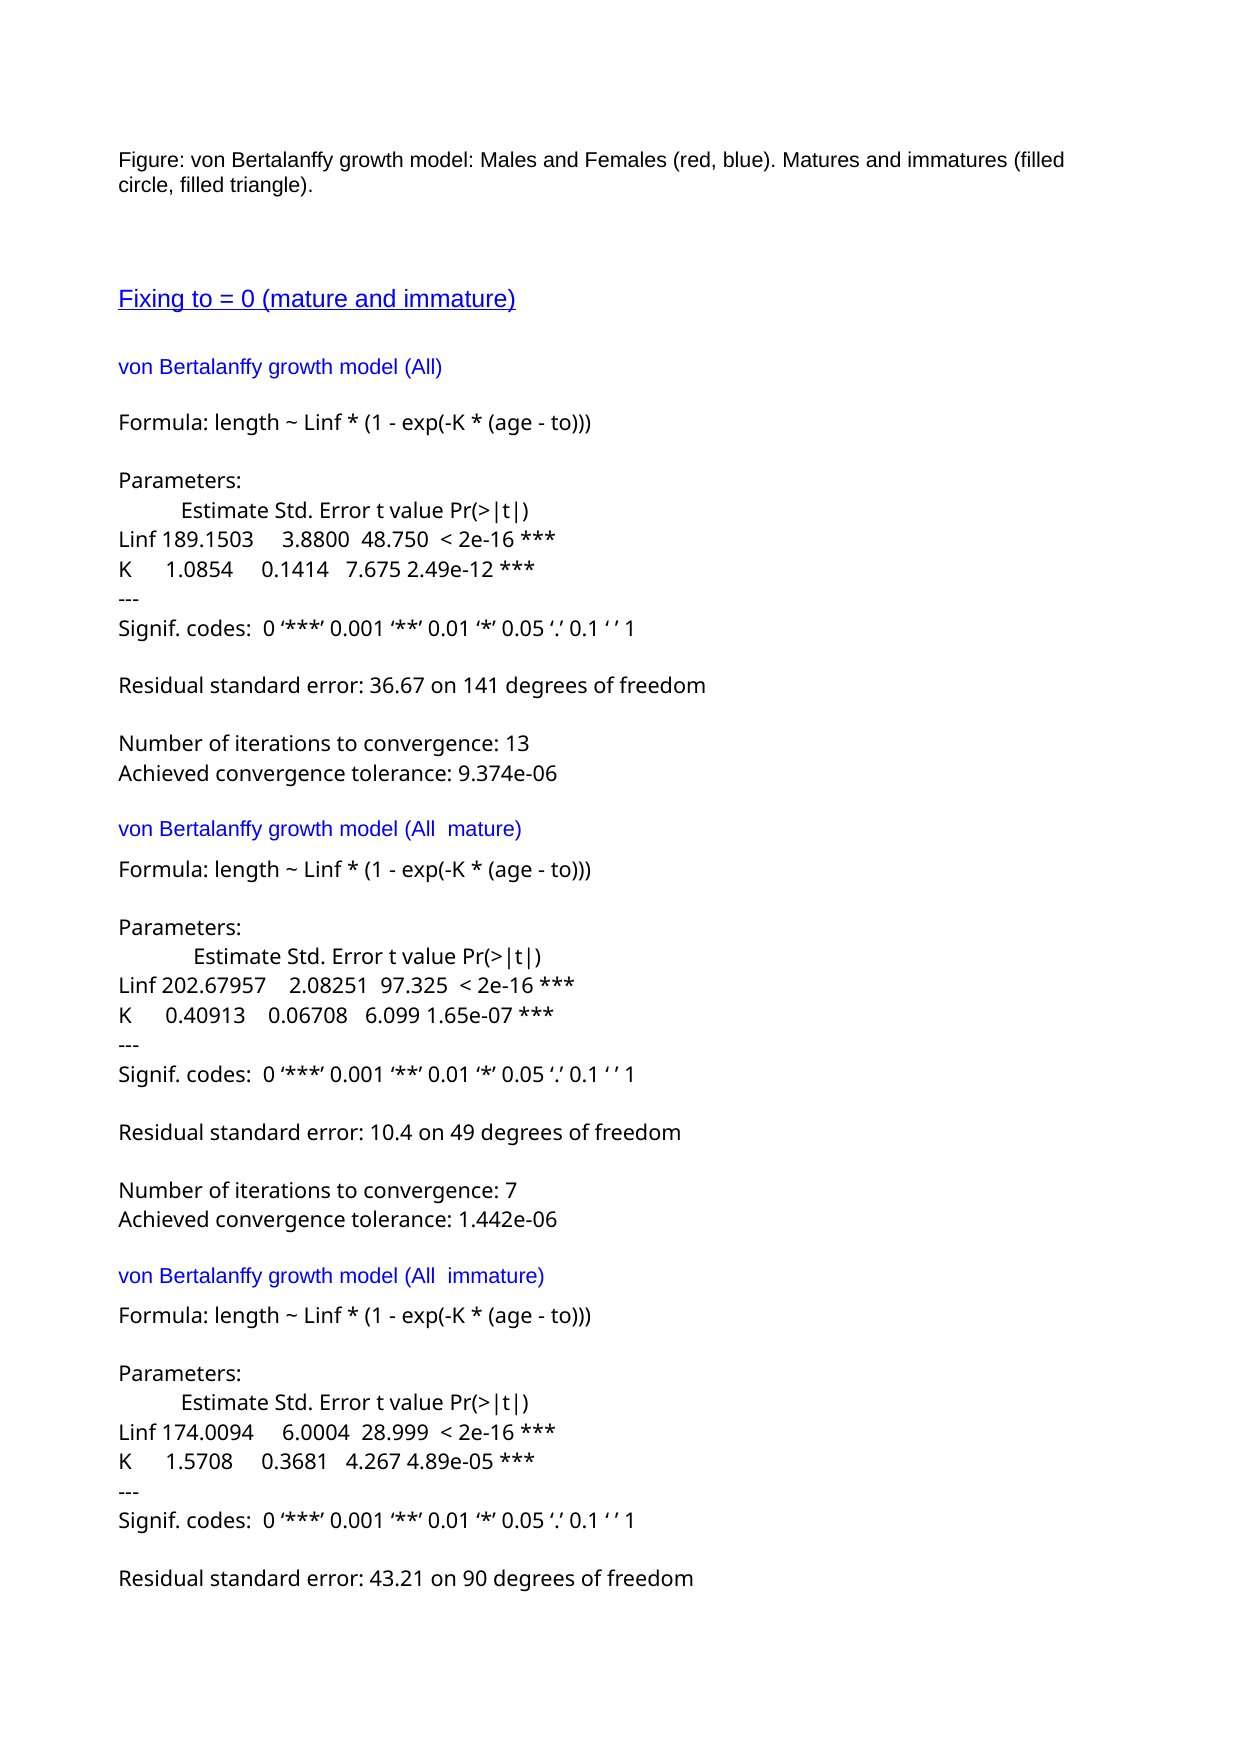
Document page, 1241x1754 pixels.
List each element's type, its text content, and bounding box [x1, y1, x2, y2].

text Parameters: [118, 912, 1122, 941]
text Signif. codes: 0 ‘***’ 0.001 ‘**’ 0.01 ‘*’ 0.05 ‘.’ 0.1 ‘ ’ 1 [118, 1059, 1122, 1089]
text Fixing to = 0 (mature and immature) [118, 284, 1122, 313]
text Residual standard error: 36.67 on 141 degrees of freedom [118, 671, 1122, 700]
text Achieved convergence tolerance: 1.442e-06 [118, 1204, 1122, 1234]
text Parameters: [118, 1358, 1122, 1387]
text Signif. codes: 0 ‘***’ 0.001 ‘**’ 0.01 ‘*’ 0.05 ‘.’ 0.1 ‘ ’ 1 [118, 613, 1122, 642]
text --- [118, 583, 1122, 613]
text K 1.0854 0.1414 7.675 2.49e-12 *** [118, 554, 1122, 583]
text Linf 202.67957 2.08251 97.325 < 2e-16 *** [118, 971, 1122, 1000]
text Achieved convergence tolerance: 9.374e-06 [118, 758, 1122, 788]
text Number of iterations to convergence: 7 [118, 1175, 1122, 1204]
text --- [118, 1030, 1122, 1059]
text von Bertalanffy growth model (All) [118, 354, 1122, 379]
text von Bertalanffy growth model (All mature) [118, 788, 1122, 841]
text Estimate Std. Error t value Pr(>|t|) [118, 941, 1122, 971]
text Linf 174.0094 6.0004 28.999 < 2e-16 *** [118, 1417, 1122, 1446]
text Formula: length ~ Linf * (1 - exp(-K * (age - to))) [118, 1300, 1122, 1329]
text Formula: length ~ Linf * (1 - exp(-K * (age - to))) [118, 854, 1122, 883]
text Parameters: [118, 466, 1122, 495]
text --- [118, 1476, 1122, 1505]
text K 0.40913 0.06708 6.099 1.65e-07 *** [118, 1000, 1122, 1030]
text Estimate Std. Error t value Pr(>|t|) [118, 1387, 1122, 1417]
text Signif. codes: 0 ‘***’ 0.001 ‘**’ 0.01 ‘*’ 0.05 ‘.’ 0.1 ‘ ’ 1 [118, 1505, 1122, 1535]
text von Bertalanffy growth model (All immature) [118, 1234, 1122, 1288]
text Formula: length ~ Linf * (1 - exp(-K * (age - to))) [118, 408, 1122, 437]
text Residual standard error: 10.4 on 49 degrees of freedom [118, 1117, 1122, 1147]
text Residual standard error: 43.21 on 90 degrees of freedom [118, 1563, 1122, 1593]
text Estimate Std. Error t value Pr(>|t|) [118, 495, 1122, 524]
text Figure: von Bertalanffy growth model: Males and Females (red, blue). Matures and immatures (filled circle, filled triangle). [118, 148, 1122, 197]
text Number of iterations to convergence: 13 [118, 729, 1122, 758]
text Linf 189.1503 3.8800 48.750 < 2e-16 *** [118, 524, 1122, 554]
text K 1.5708 0.3681 4.267 4.89e-05 *** [118, 1446, 1122, 1476]
